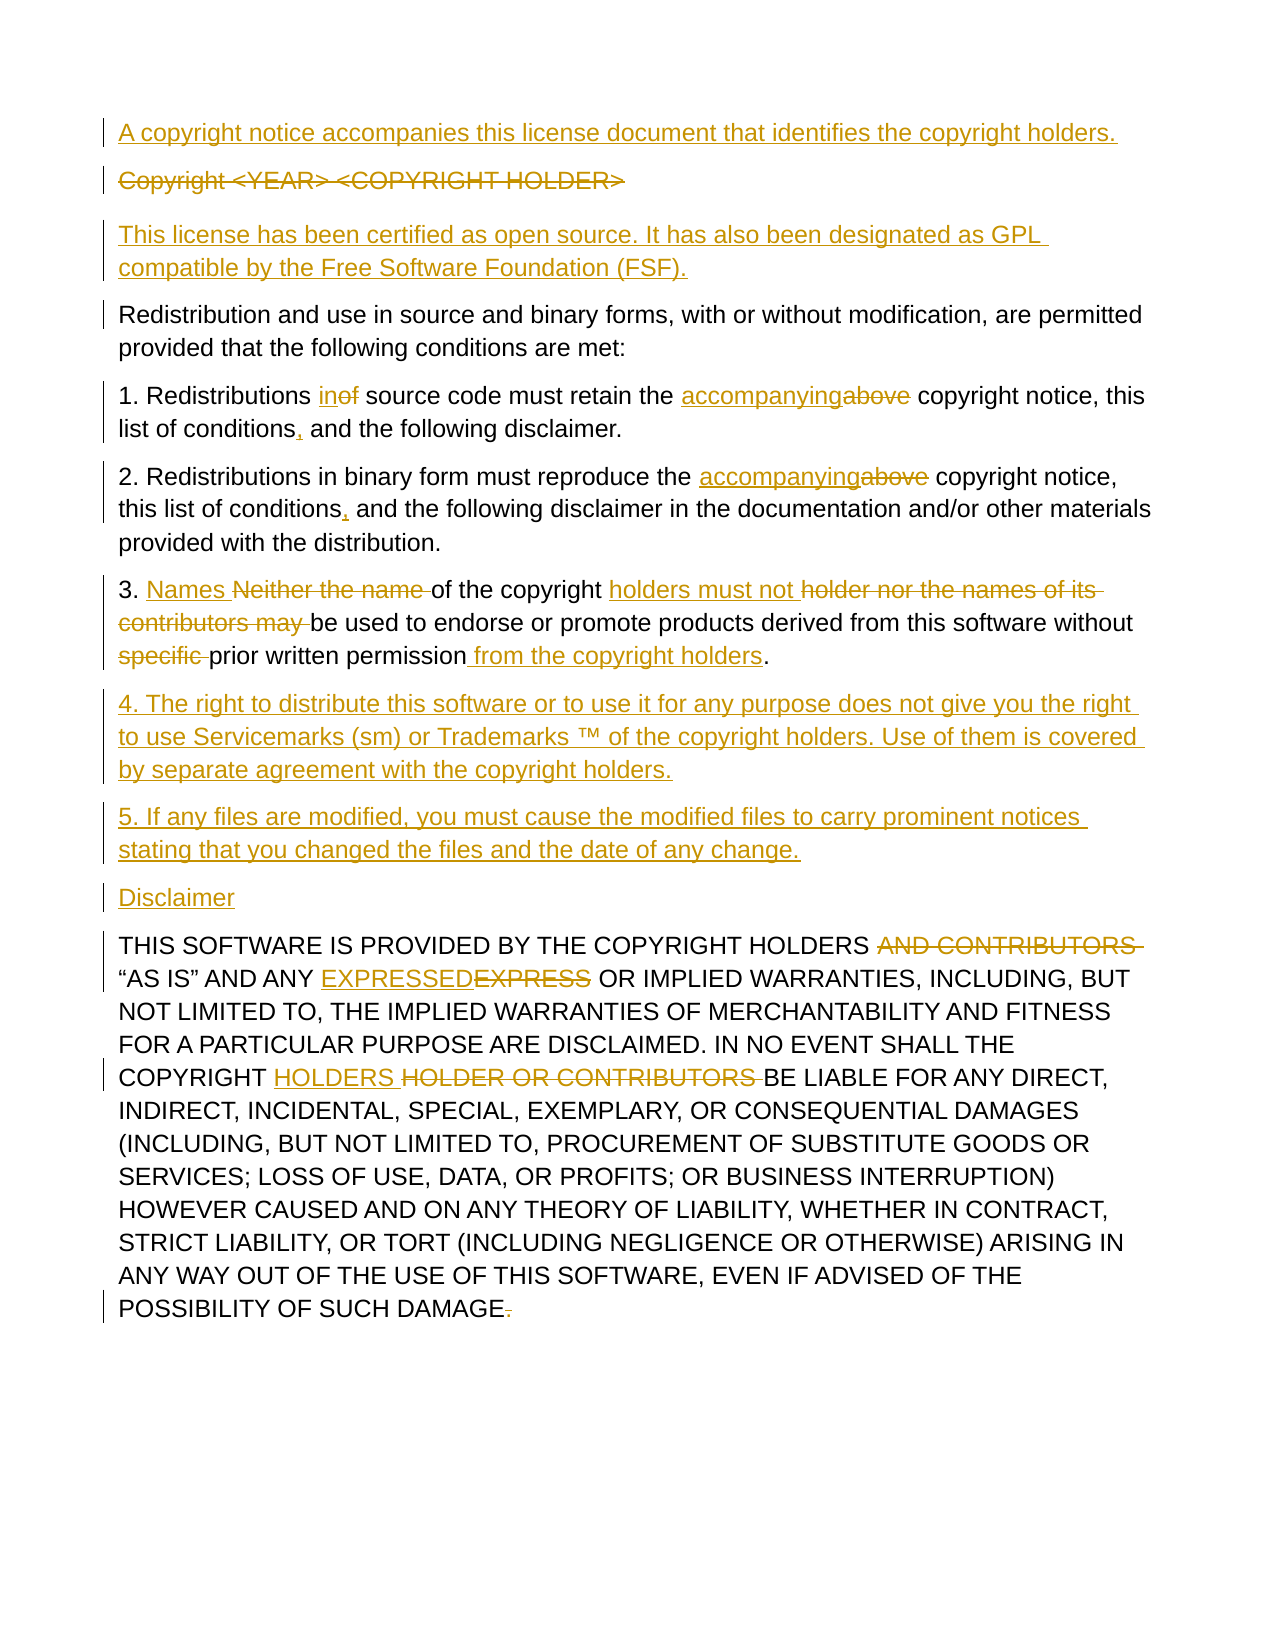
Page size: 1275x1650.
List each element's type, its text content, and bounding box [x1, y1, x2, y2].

text Disclaimer [118, 883, 1157, 912]
text 5. If any files are modified, you must cause the modified files to carry prominent notices stating that you changed the files and the date of any change. [118, 802, 1157, 864]
text This license has been certified as open source. It has also been designated as GPL compatible by the Free Software Foundation (FSF). [118, 166, 1157, 194]
text 3. Names of the copyright holders must not be used to endorse or promote products derived from this software without prior written permission from the copyright holders. [118, 575, 1157, 670]
text 2. Redistributions in binary form must reproduce the accompanying copyright notice, this list of conditions, and the following disclaimer in the documentation and/or other materials provided with the distribution. [118, 461, 1157, 556]
text THIS SOFTWARE IS PROVIDED BY THE COPYRIGHT HOLDERS “AS IS” AND ANY EXPRESSED OR IMPLIED WARRANTIES, INCLUDING, BUT NOT LIMITED TO, THE IMPLIED WARRANTIES OF MERCHANTABILITY AND FITNESS FOR A PARTICULAR PURPOSE ARE DISCLAIMED. IN NO EVENT SHALL THE COPYRIGHT HOLDERS BE LIABLE FOR ANY DIRECT, INDIRECT, INCIDENTAL, SPECIAL, EXEMPLARY, OR CONSEQUENTIAL DAMAGES (INCLUDING, BUT NOT LIMITED TO, PROCUREMENT OF SUBSTITUTE GOODS OR SERVICES; LOSS OF USE, DATA, OR PROFITS; OR BUSINESS INTERRUPTION) HOWEVER CAUSED AND ON ANY THEORY OF LIABILITY, WHETHER IN CONTRACT, STRICT LIABILITY, OR TORT (INCLUDING NEGLIGENCE OR OTHERWISE) ARISING IN ANY WAY OUT OF THE USE OF THIS SOFTWARE, EVEN IF ADVISED OF THE POSSIBILITY OF SUCH DAMAGE [118, 931, 1157, 1323]
text Redistribution and use in source and binary forms, with or without modification, are permitted provided that the following conditions are met: [118, 300, 1157, 362]
text 4. The right to distribute this software or to use it for any purpose does not give you the right to use Servicemarks (sm) or Trademarks ™ of the copyright holders. Use of them is covered by separate agreement with the copyright holders. [118, 689, 1157, 783]
text 1. Redistributions in source code must retain the accompanying copyright notice, this list of conditions, and the following disclaimer. [118, 381, 1157, 443]
text A copyright notice accompanies this license document that identifies the copyright holders. [118, 118, 1157, 147]
